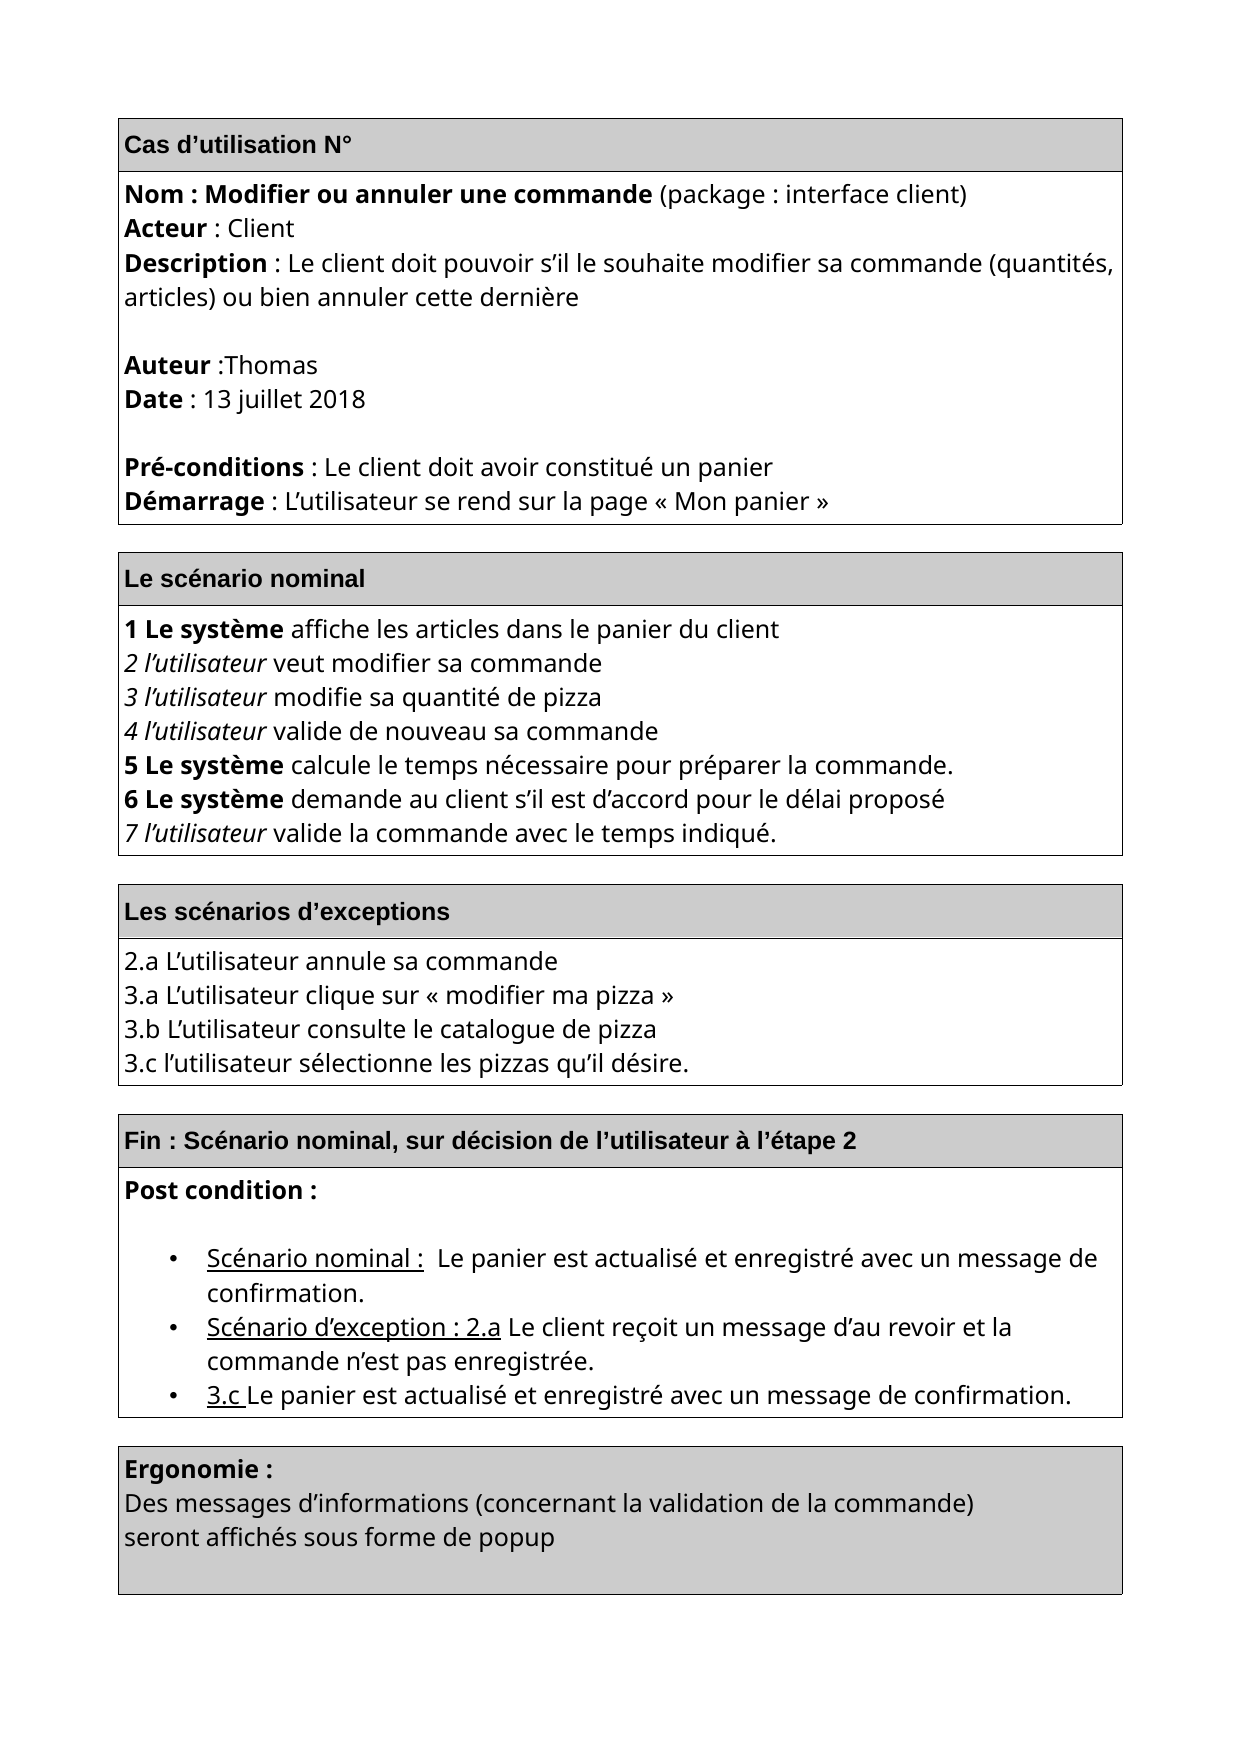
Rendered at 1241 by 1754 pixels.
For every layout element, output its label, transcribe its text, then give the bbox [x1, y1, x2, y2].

table_cell Nom : Modifier ou annuler une commande (package : interface client) Acteur : Client Description : Le client doit pouvoir s’il le souhaite modifier sa commande (quantités, articles) ou bien annuler cette dernière Auteur :Thomas Date : 13 juillet 2018 Pré-conditions : Le client doit avoir constitué un panier Démarrage : L’utilisateur se rend sur la page « Mon panier » [119, 172, 1122, 523]
table_header Les scénarios d’exceptions [119, 885, 1122, 937]
table_cell 2.a L’utilisateur annule sa commande 3.a L’utilisateur clique sur « modifier ma pizza » 3.b L’utilisateur consulte le catalogue de pizza 3.c l’utilisateur sélectionne les pizzas qu’il désire. [119, 939, 1122, 1085]
table_header Le scénario nominal [119, 553, 1122, 605]
table_header Cas d’utilisation N° [119, 119, 1122, 171]
table_header Fin : Scénario nominal, sur décision de l’utilisateur à l’étape 2 [119, 1115, 1122, 1167]
table_cell Post condition : Scénario nominal : Le panier est actualisé et enregistré avec un message de confirmation. Scénario d’exception : 2.a Le client reçoit un message d’au revoir et la commande n’est pas enregistrée. 3.c Le panier est actualisé et enregistré avec un message de confirmation. [119, 1168, 1122, 1417]
table_cell 1 Le système affiche les articles dans le panier du client 2 l’utilisateur veut modifier sa commande 3 l’utilisateur modifie sa quantité de pizza 4 l’utilisateur valide de nouveau sa commande 5 Le système calcule le temps nécessaire pour préparer la commande. 6 Le système demande au client s’il est d’accord pour le délai proposé 7 l’utilisateur valide la commande avec le temps indiqué. [119, 606, 1122, 855]
table_header Ergonomie : Des messages d’informations (concernant la validation de la commande) seront affichés sous forme de popup [119, 1447, 1122, 1594]
